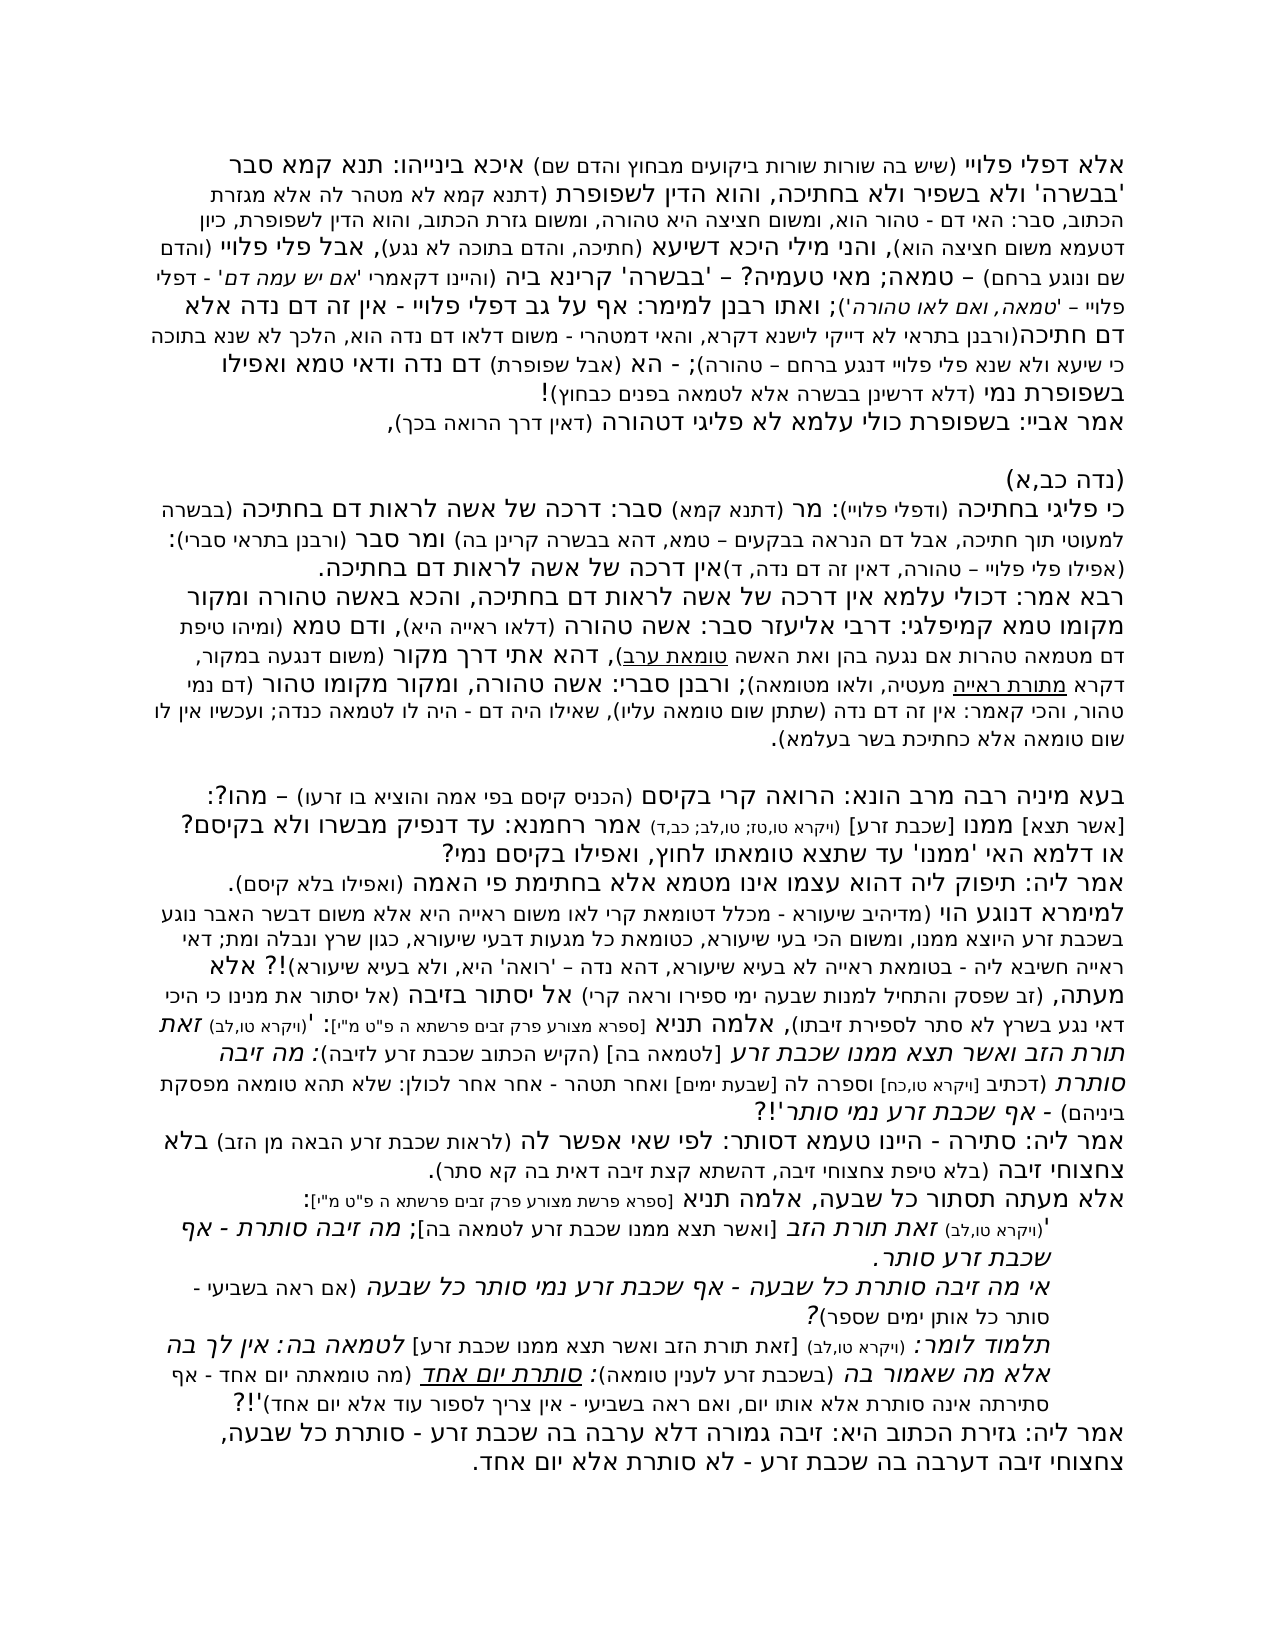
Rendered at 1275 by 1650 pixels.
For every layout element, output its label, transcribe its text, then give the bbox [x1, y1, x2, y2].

text '(ויקרא טו,לב) זאת תורת הזב [ואשר תצא ממנו שכבת זרע לטמאה בה]; מה זיבה סותרת - אף שכבת זרע סותר. [150, 1214, 1050, 1272]
text אמר ליה: סתירה - היינו טעמא דסותר: לפי שאי אפשר לה (לראות שכבת זרע הבאה מן הזב) בלא צחצוחי זיבה (בלא טיפת צחצוחי זיבה, דהשתא קצת זיבה דאית בה קא סתר). [150, 1126, 1125, 1184]
text אלא מעתה תסתור כל שבעה, אלמה תניא [ספרא פרשת מצורע פרק זבים פרשתא ה פ"ט מ"י]: [150, 1184, 1125, 1214]
text אמר ליה: תיפוק ליה דהוא עצמו אינו מטמא אלא בחתימת פי האמה (ואפילו בלא קיסם). [150, 868, 1125, 898]
text למימרא דנוגע הוי (מדיהיב שיעורא - מכלל דטומאת קרי לאו משום ראייה היא אלא משום דבשר האבר נוגע בשכבת זרע היוצא ממנו, ומשום הכי בעי שיעורא, כטומאת כל מגעות דבעי שיעורא, כגון שרץ ונבלה ומת; דאי ראייה חשיבא ליה - בטומאת ראייה לא בעיא שיעורא, דהא נדה – 'רואה' היא, ולא בעיא שיעורא)!? אלא מעתה, (זב שפסק והתחיל למנות שבעה ימי ספירו וראה קרי) אל יסתור בזיבה (אל יסתור את מנינו כי היכי דאי נגע בשרץ לא סתר לספירת זיבתו), אלמה תניא [ספרא מצורע פרק זבים פרשתא ה פ"ט מ"י]: '(ויקרא טו,לב) זאת תורת הזב ואשר תצא ממנו שכבת זרע [לטמאה בה] (הקיש הכתוב שכבת זרע לזיבה): מה זיבה סותרת (דכתיב [ויקרא טו,כח] וספרה לה [שבעת ימים] ואחר תטהר - אחר אחר לכולן: שלא תהא טומאה מפסקת ביניהם) - אף שכבת זרע נמי סותר'!? [150, 898, 1125, 1126]
text רבא אמר: דכולי עלמא אין דרכה של אשה לראות דם בחתיכה, והכא באשה טהורה ומקור מקומו טמא קמיפלגי: דרבי אליעזר סבר: אשה טהורה (דלאו ראייה היא), ודם טמא (ומיהו טיפת דם מטמאה טהרות אם נגעה בהן ואת האשה טומאת ערב), דהא אתי דרך מקור (משום דנגעה במקור, דקרא מתורת ראייה מעטיה, ולאו מטומאה); ורבנן סברי: אשה טהורה, ומקור מקומו טהור (דם נמי טהור, והכי קאמר: אין זה דם נדה (שתתן שום טומאה עליו), שאילו היה דם - היה לו לטמאה כנדה; ועכשיו אין לו שום טומאה אלא כחתיכת בשר בעלמא). [150, 582, 1125, 752]
text אלא דפלי פלויי (שיש בה שורות שורות ביקועים מבחוץ והדם שם) איכא בינייהו: תנא קמא סבר 'בבשרה' ולא בשפיר ולא בחתיכה, והוא הדין לשפופרת (דתנא קמא לא מטהר לה אלא מגזרת הכתוב, סבר: האי דם - טהור הוא, ומשום חציצה היא טהורה, ומשום גזרת הכתוב, והוא הדין לשפופרת, כיון דטעמא משום חציצה הוא), והני מילי היכא דשיעא (חתיכה, והדם בתוכה לא נגע), אבל פלי פלויי (והדם שם ונוגע ברחם) – טמאה; מאי טעמיה? – 'בבשרה' קרינא ביה (והיינו דקאמרי 'אם יש עמה דם' - דפלי פלויי – 'טמאה, ואם לאו טהורה'); ואתו רבנן למימר: אף על גב דפלי פלויי - אין זה דם נדה אלא דם חתיכה(ורבנן בתראי לא דייקי לישנא דקרא, והאי דמטהרי - משום דלאו דם נדה הוא, הלכך לא שנא בתוכה כי שיעא ולא שנא פלי פלויי דנגע ברחם – טהורה); - הא (אבל שפופרת) דם נדה ודאי טמא ואפילו בשפופרת נמי (דלא דרשינן בבשרה אלא לטמאה בפנים כבחוץ)! [150, 150, 1125, 408]
text (נדה כב,א) [150, 466, 1125, 495]
text כי פליגי בחתיכה (ודפלי פלויי): מר (דתנא קמא) סבר: דרכה של אשה לראות דם בחתיכה (בבשרה למעוטי תוך חתיכה, אבל דם הנראה בבקעים – טמא, דהא בבשרה קרינן בה) ומר סבר (ורבנן בתראי סברי): (אפילו פלי פלויי – טהורה, דאין זה דם נדה, ד)אין דרכה של אשה לראות דם בחתיכה. [150, 495, 1125, 582]
text אמר אביי: בשפופרת כולי עלמא לא פליגי דטהורה (דאין דרך הרואה בכך), [150, 408, 1125, 437]
text בעא מיניה רבה מרב הונא: הרואה קרי בקיסם (הכניס קיסם בפי אמה והוציא בו זרעו) – מהו?: [אשר תצא] ממנו [שכבת זרע] (ויקרא טו,טז; טו,לב; כב,ד) אמר רחמנא: עד דנפיק מבשרו ולא בקיסם? או דלמא האי 'ממנו' עד שתצא טומאתו לחוץ, ואפילו בקיסם נמי? [150, 781, 1125, 868]
text תלמוד לומר: (ויקרא טו,לב) [זאת תורת הזב ואשר תצא ממנו שכבת זרע] לטמאה בה: אין לך בה אלא מה שאמור בה (בשכבת זרע לענין טומאה): סותרת יום אחד (מה טומאתה יום אחד - אף סתירתה אינה סותרת אלא אותו יום, ואם ראה בשביעי - אין צריך לספור עוד אלא יום אחד)'!? [150, 1330, 1050, 1418]
text אמר ליה: גזירת הכתוב היא: זיבה גמורה דלא ערבה בה שכבת זרע - סותרת כל שבעה, צחצוחי זיבה דערבה בה שכבת זרע - לא סותרת אלא יום אחד. [150, 1418, 1125, 1476]
text אי מה זיבה סותרת כל שבעה - אף שכבת זרע נמי סותר כל שבעה (אם ראה בשביעי - סותר כל אותן ימים שספר)? [150, 1272, 1050, 1330]
